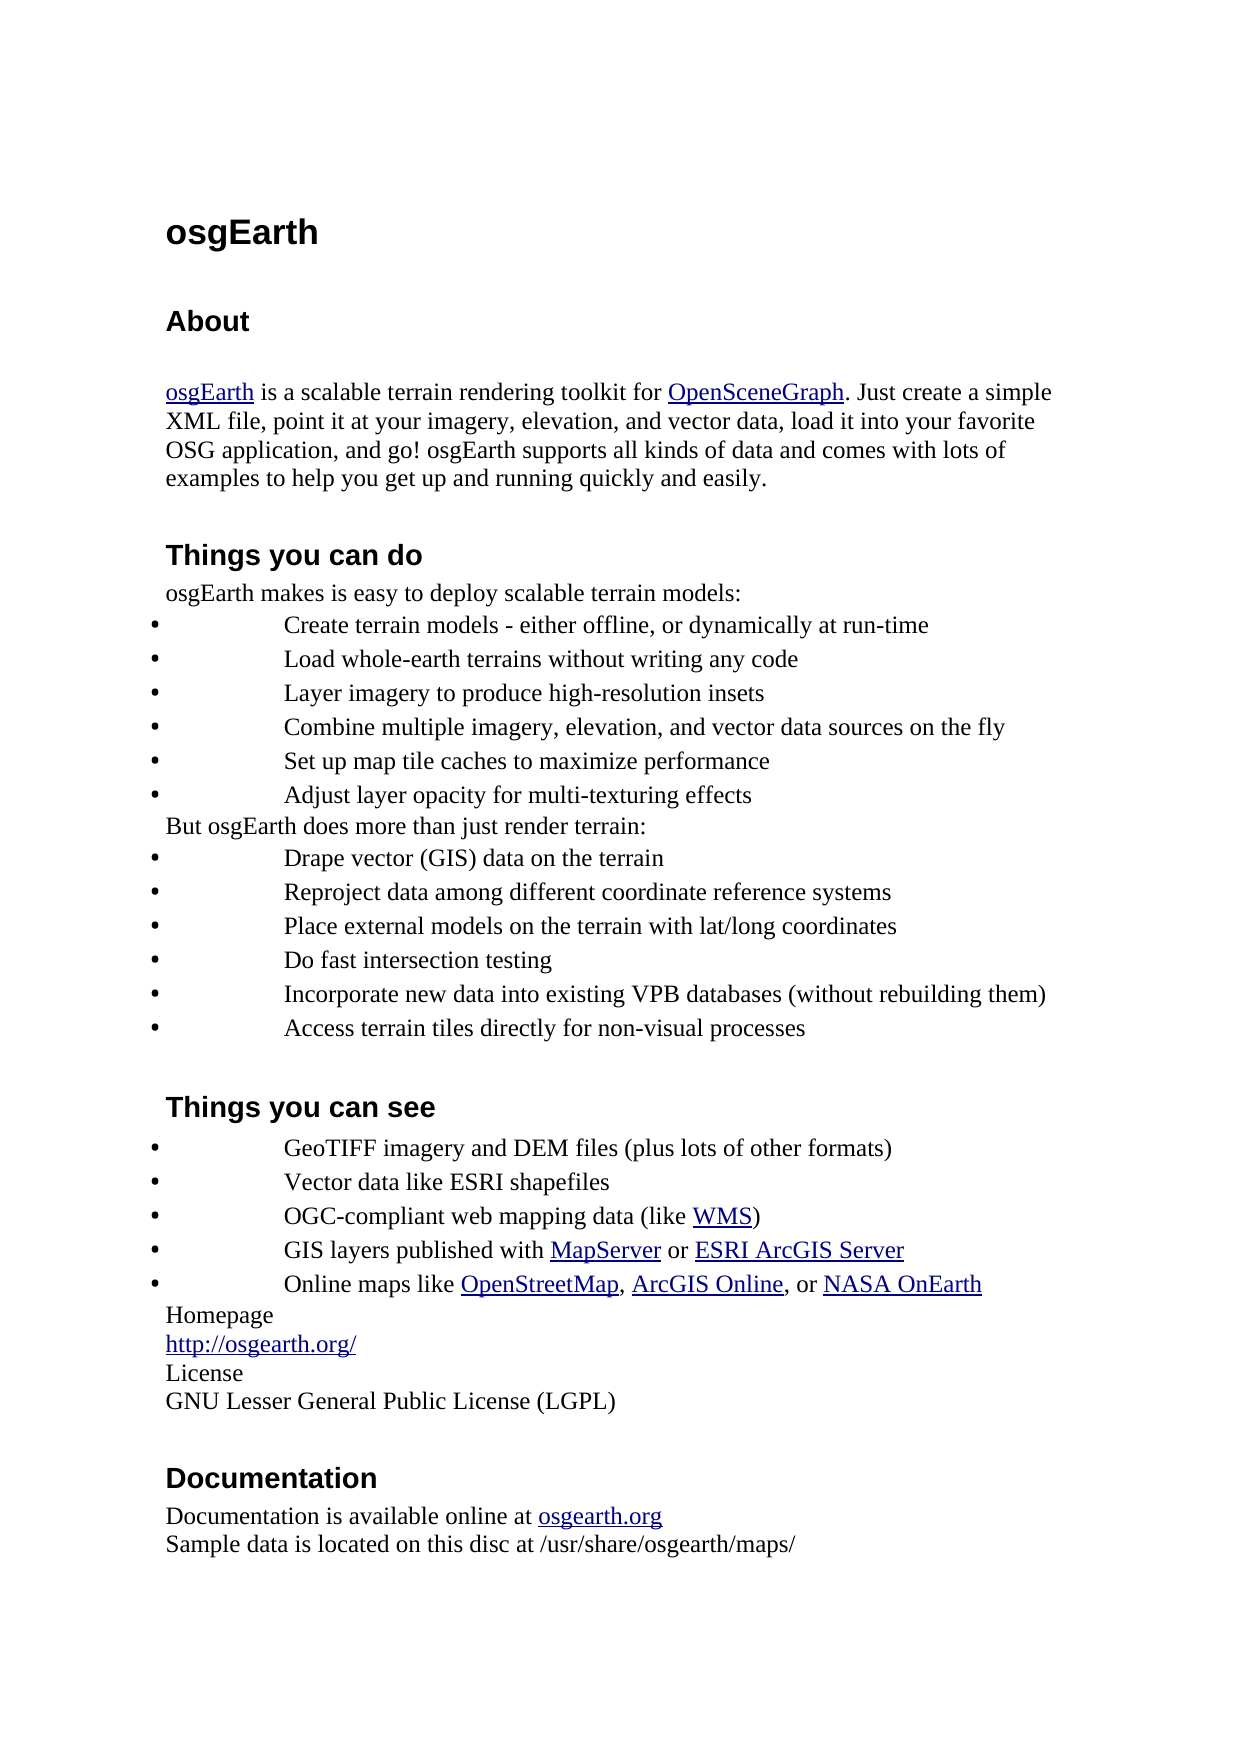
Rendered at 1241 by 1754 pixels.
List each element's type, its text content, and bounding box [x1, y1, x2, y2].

text GNU Lesser General Public License (LGPL) [165, 1386, 1075, 1415]
list Incorporate new data into existing VPB databases (without rebuilding them) [150, 976, 1075, 1010]
subtitle osgEarth [165, 211, 1075, 252]
list Do fast intersection testing [150, 942, 1075, 976]
text But osgEarth does more than just render terrain: [165, 811, 1075, 840]
text http://osgearth.org/ [165, 1329, 1075, 1358]
list Set up map tile caches to maximize performance [150, 743, 1075, 777]
list Adjust layer opacity for multi-texturing effects [150, 777, 1075, 811]
text osgEarth makes is easy to deploy scalable terrain models: [165, 578, 1075, 607]
list Drape vector (GIS) data on the terrain [150, 840, 1075, 874]
list Vector data like ESRI shapefiles [150, 1164, 1075, 1198]
subtitle Things you can see [165, 1090, 1075, 1123]
list Reproject data among different coordinate reference systems [150, 874, 1075, 908]
list OGC-compliant web mapping data (like WMS) [150, 1198, 1075, 1232]
list GIS layers published with MapServer or ESRI ArcGIS Server [150, 1232, 1075, 1266]
text License [165, 1358, 1075, 1386]
list Create terrain models - either offline, or dynamically at run-time [150, 607, 1075, 641]
text Documentation is available online at osgearth.org [165, 1501, 1075, 1529]
subtitle Documentation [165, 1461, 1075, 1494]
list Place external models on the terrain with lat/long coordinates [150, 908, 1075, 942]
list Layer imagery to produce high-resolution insets [150, 675, 1075, 709]
subtitle About [165, 304, 1075, 371]
text Homepage [165, 1300, 1075, 1329]
subtitle Things you can do [165, 538, 1075, 572]
list Combine multiple imagery, elevation, and vector data sources on the fly [150, 709, 1075, 743]
list Access terrain tiles directly for non-visual processes [150, 1010, 1075, 1044]
list Load whole-earth terrains without writing any code [150, 641, 1075, 675]
text osgEarth is a scalable terrain rendering toolkit for OpenSceneGraph. Just create a simple XML file, point it at your imagery, elevation, and vector data, load it into your favorite OSG application, and go! osgEarth supports all kinds of data and comes with lots of examples to help you get up and running quickly and easily. [165, 377, 1075, 492]
list Online maps like OpenStreetMap, ArcGIS Online, or NASA OnEarth [150, 1266, 1075, 1300]
text Sample data is located on this disc at /usr/share/osgearth/maps/ [165, 1529, 1075, 1558]
list GeoTIFF imagery and DEM files (plus lots of other formats) [150, 1130, 1075, 1164]
